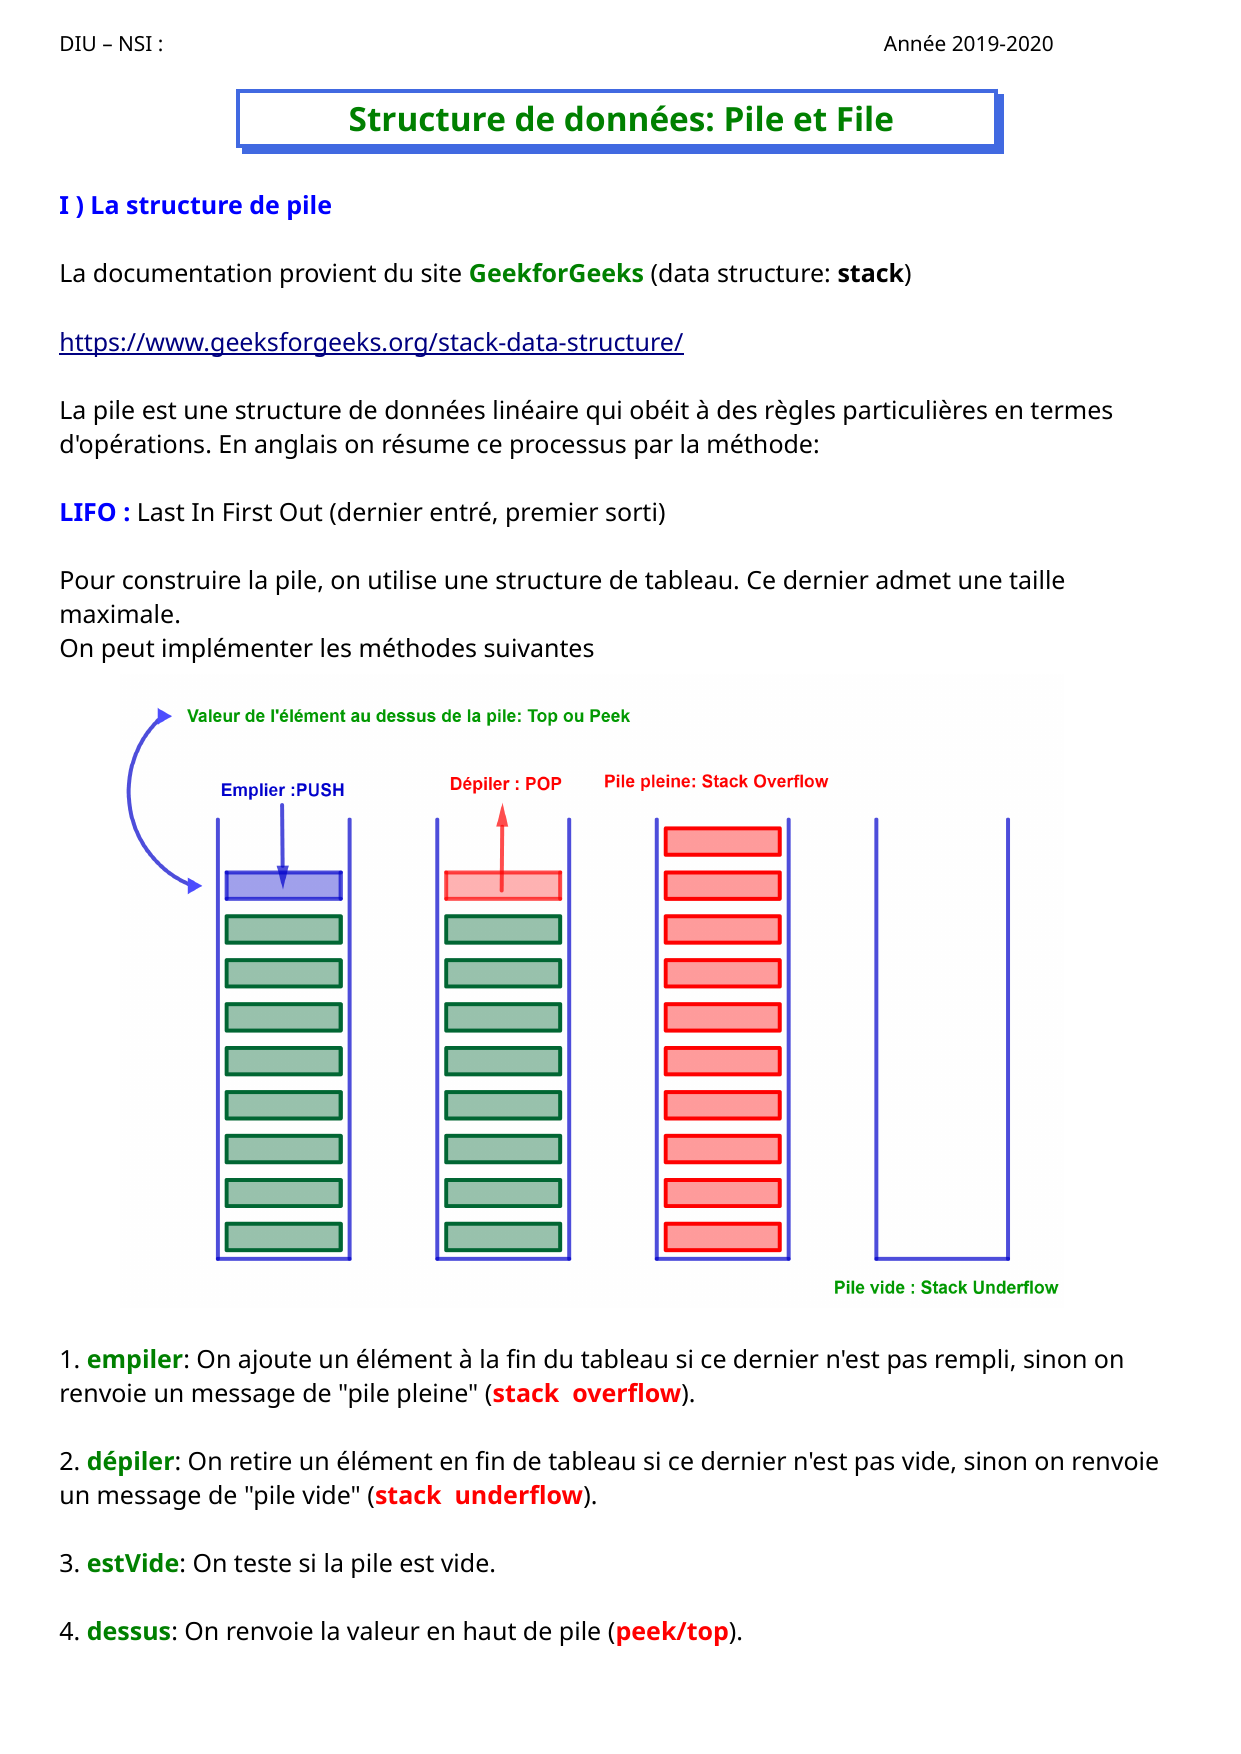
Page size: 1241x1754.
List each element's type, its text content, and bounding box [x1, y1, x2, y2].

text 1. empiler: On ajoute un élément à la fin du tableau si ce dernier n'est pas rempli, sinon on renvoie un message de "pile pleine" (stack overflow). [59, 1342, 1181, 1410]
text LIFO : Last In First Out (dernier entré, premier sorti) [59, 494, 1181, 529]
picture [119, 674, 1065, 1308]
text 2. dépiler: On retire un élément en fin de tableau si ce dernier n'est pas vide, sinon on renvoie un message de "pile vide" (stack underflow). [59, 1444, 1181, 1512]
text 3. estVide: On teste si la pile est vide. [59, 1546, 1181, 1580]
text La pile est une structure de données linéaire qui obéit à des règles particulières en termes d'opérations. En anglais on résume ce processus par la méthode: [59, 392, 1181, 461]
text On peut implémenter les méthodes suivantes [59, 631, 1181, 665]
text Structure de données: Pile et File [240, 93, 994, 144]
text Pour construire la pile, on utilise une structure de tableau. Ce dernier admet une taille maximale. [59, 563, 1181, 631]
text 4. dessus: On renvoie la valeur en haut de pile (peek/top). [59, 1614, 1181, 1648]
text https://www.geeksforgeeks.org/stack-data-structure/ [59, 324, 1181, 358]
text I ) La structure de pile [59, 188, 1181, 222]
text La documentation provient du site GeekforGeeks (data structure: stack) [59, 256, 1181, 290]
